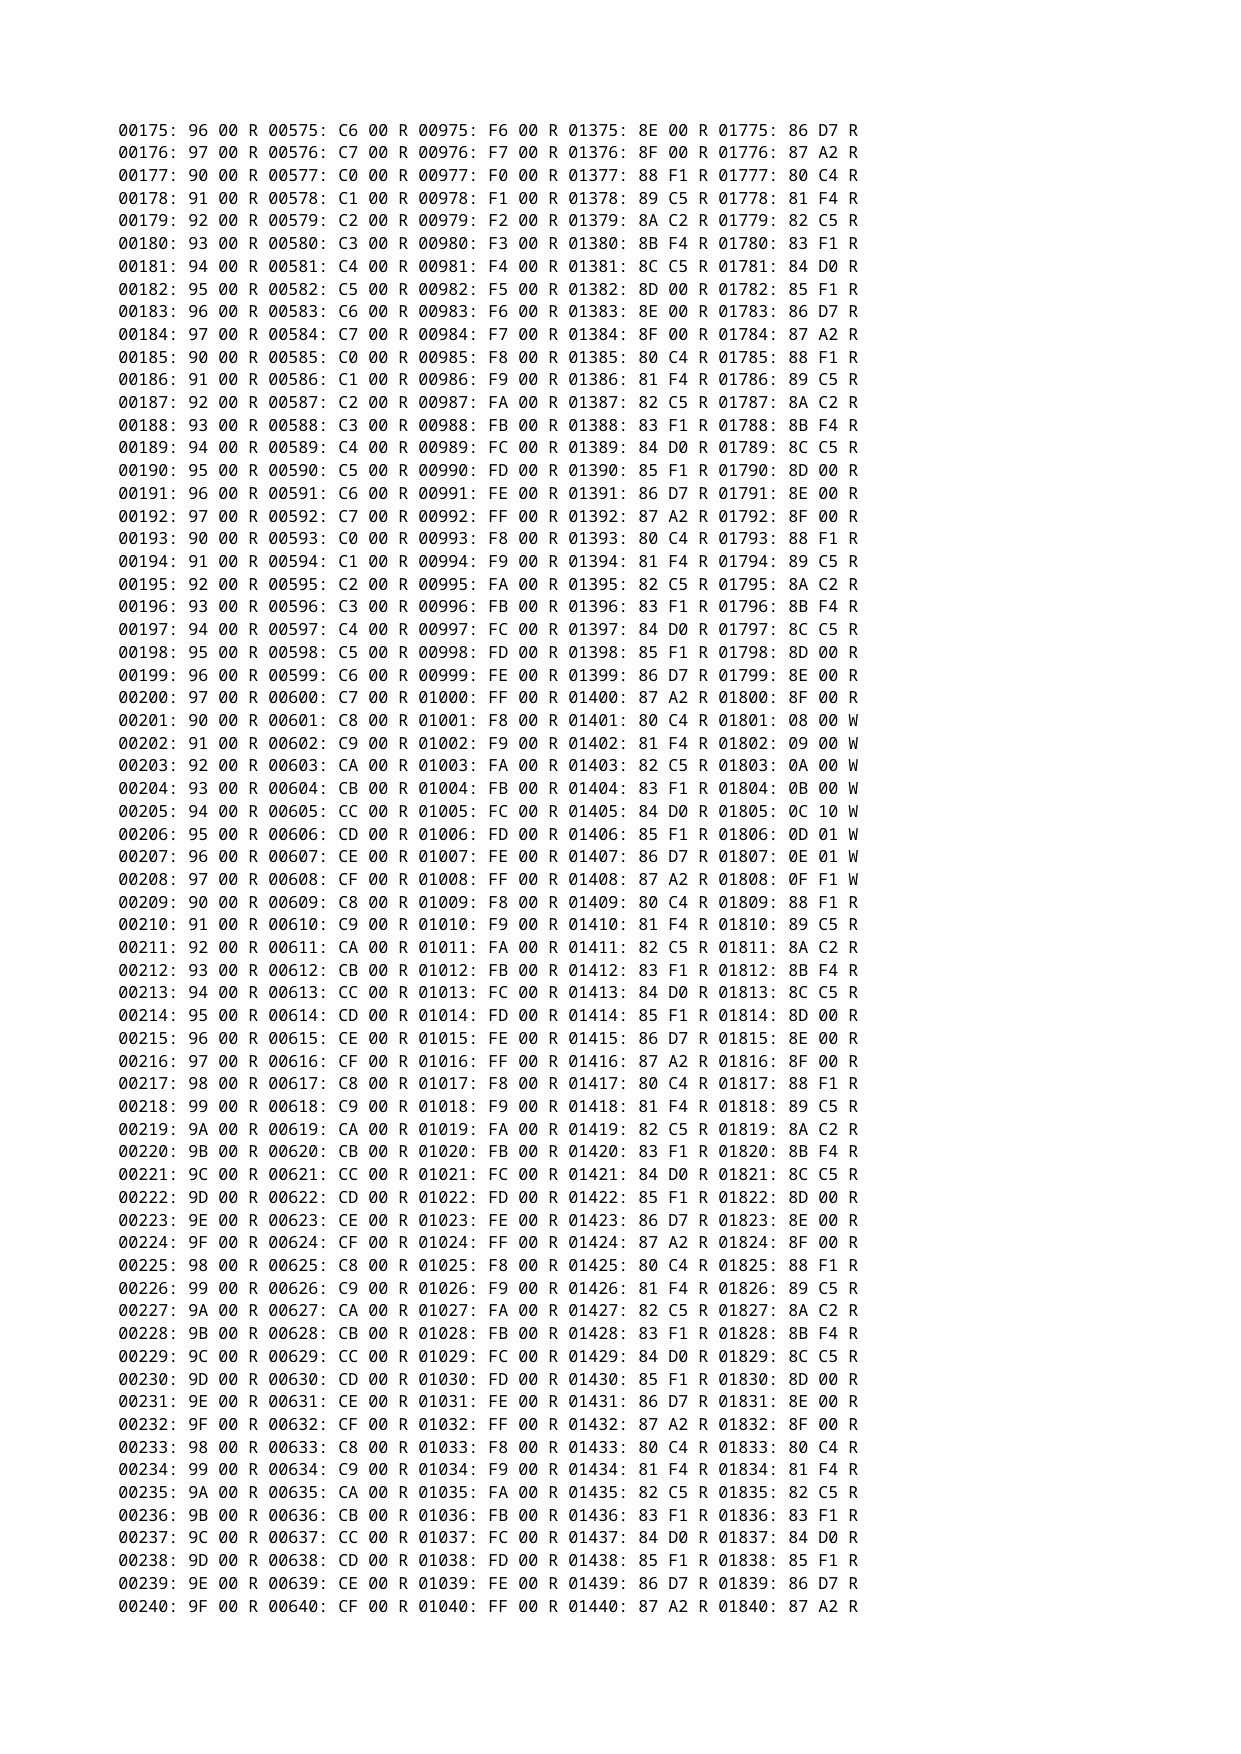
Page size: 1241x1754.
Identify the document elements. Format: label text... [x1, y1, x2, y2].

text 00175: 96 00 R 00575: C6 00 R 00975: F6 00 R 01375: 8E 00 R 01775: 86 D7 R 00176: 97 00 R 00576: C7 00 R 00976: F7 00 R 01376: 8F 00 R 01776: 87 A2 R 00177: 90 00 R 00577: C0 00 R 00977: F0 00 R 01377: 88 F1 R 01777: 80 C4 R 00178: 91 00 R 00578: C1 00 R 00978: F1 00 R 01378: 89 C5 R 01778: 81 F4 R 00179: 92 00 R 00579: C2 00 R 00979: F2 00 R 01379: 8A C2 R 01779: 82 C5 R 00180: 93 00 R 00580: C3 00 R 00980: F3 00 R 01380: 8B F4 R 01780: 83 F1 R 00181: 94 00 R 00581: C4 00 R 00981: F4 00 R 01381: 8C C5 R 01781: 84 D0 R 00182: 95 00 R 00582: C5 00 R 00982: F5 00 R 01382: 8D 00 R 01782: 85 F1 R 00183: 96 00 R 00583: C6 00 R 00983: F6 00 R 01383: 8E 00 R 01783: 86 D7 R 00184: 97 00 R 00584: C7 00 R 00984: F7 00 R 01384: 8F 00 R 01784: 87 A2 R 00185: 90 00 R 00585: C0 00 R 00985: F8 00 R 01385: 80 C4 R 01785: 88 F1 R 00186: 91 00 R 00586: C1 00 R 00986: F9 00 R 01386: 81 F4 R 01786: 89 C5 R 00187: 92 00 R 00587: C2 00 R 00987: FA 00 R 01387: 82 C5 R 01787: 8A C2 R 00188: 93 00 R 00588: C3 00 R 00988: FB 00 R 01388: 83 F1 R 01788: 8B F4 R 00189: 94 00 R 00589: C4 00 R 00989: FC 00 R 01389: 84 D0 R 01789: 8C C5 R 00190: 95 00 R 00590: C5 00 R 00990: FD 00 R 01390: 85 F1 R 01790: 8D 00 R 00191: 96 00 R 00591: C6 00 R 00991: FE 00 R 01391: 86 D7 R 01791: 8E 00 R 00192: 97 00 R 00592: C7 00 R 00992: FF 00 R 01392: 87 A2 R 01792: 8F 00 R 00193: 90 00 R 00593: C0 00 R 00993: F8 00 R 01393: 80 C4 R 01793: 88 F1 R 00194: 91 00 R 00594: C1 00 R 00994: F9 00 R 01394: 81 F4 R 01794: 89 C5 R 00195: 92 00 R 00595: C2 00 R 00995: FA 00 R 01395: 82 C5 R 01795: 8A C2 R 00196: 93 00 R 00596: C3 00 R 00996: FB 00 R 01396: 83 F1 R 01796: 8B F4 R 00197: 94 00 R 00597: C4 00 R 00997: FC 00 R 01397: 84 D0 R 01797: 8C C5 R 00198: 95 00 R 00598: C5 00 R 00998: FD 00 R 01398: 85 F1 R 01798: 8D 00 R 00199: 96 00 R 00599: C6 00 R 00999: FE 00 R 01399: 86 D7 R 01799: 8E 00 R 00200: 97 00 R 00600: C7 00 R 01000: FF 00 R 01400: 87 A2 R 01800: 8F 00 R 00201: 90 00 R 00601: C8 00 R 01001: F8 00 R 01401: 80 C4 R 01801: 08 00 W 00202: 91 00 R 00602: C9 00 R 01002: F9 00 R 01402: 81 F4 R 01802: 09 00 W 00203: 92 00 R 00603: CA 00 R 01003: FA 00 R 01403: 82 C5 R 01803: 0A 00 W 00204: 93 00 R 00604: CB 00 R 01004: FB 00 R 01404: 83 F1 R 01804: 0B 00 W 00205: 94 00 R 00605: CC 00 R 01005: FC 00 R 01405: 84 D0 R 01805: 0C 10 W 00206: 95 00 R 00606: CD 00 R 01006: FD 00 R 01406: 85 F1 R 01806: 0D 01 W 00207: 96 00 R 00607: CE 00 R 01007: FE 00 R 01407: 86 D7 R 01807: 0E 01 W 00208: 97 00 R 00608: CF 00 R 01008: FF 00 R 01408: 87 A2 R 01808: 0F F1 W 00209: 90 00 R 00609: C8 00 R 01009: F8 00 R 01409: 80 C4 R 01809: 88 F1 R 00210: 91 00 R 00610: C9 00 R 01010: F9 00 R 01410: 81 F4 R 01810: 89 C5 R 00211: 92 00 R 00611: CA 00 R 01011: FA 00 R 01411: 82 C5 R 01811: 8A C2 R 00212: 93 00 R 00612: CB 00 R 01012: FB 00 R 01412: 83 F1 R 01812: 8B F4 R 00213: 94 00 R 00613: CC 00 R 01013: FC 00 R 01413: 84 D0 R 01813: 8C C5 R 00214: 95 00 R 00614: CD 00 R 01014: FD 00 R 01414: 85 F1 R 01814: 8D 00 R 00215: 96 00 R 00615: CE 00 R 01015: FE 00 R 01415: 86 D7 R 01815: 8E 00 R 00216: 97 00 R 00616: CF 00 R 01016: FF 00 R 01416: 87 A2 R 01816: 8F 00 R 00217: 98 00 R 00617: C8 00 R 01017: F8 00 R 01417: 80 C4 R 01817: 88 F1 R 00218: 99 00 R 00618: C9 00 R 01018: F9 00 R 01418: 81 F4 R 01818: 89 C5 R 00219: 9A 00 R 00619: CA 00 R 01019: FA 00 R 01419: 82 C5 R 01819: 8A C2 R 00220: 9B 00 R 00620: CB 00 R 01020: FB 00 R 01420: 83 F1 R 01820: 8B F4 R 00221: 9C 00 R 00621: CC 00 R 01021: FC 00 R 01421: 84 D0 R 01821: 8C C5 R 00222: 9D 00 R 00622: CD 00 R 01022: FD 00 R 01422: 85 F1 R 01822: 8D 00 R 00223: 9E 00 R 00623: CE 00 R 01023: FE 00 R 01423: 86 D7 R 01823: 8E 00 R 00224: 9F 00 R 00624: CF 00 R 01024: FF 00 R 01424: 87 A2 R 01824: 8F 00 R 00225: 98 00 R 00625: C8 00 R 01025: F8 00 R 01425: 80 C4 R 01825: 88 F1 R 00226: 99 00 R 00626: C9 00 R 01026: F9 00 R 01426: 81 F4 R 01826: 89 C5 R 00227: 9A 00 R 00627: CA 00 R 01027: FA 00 R 01427: 82 C5 R 01827: 8A C2 R 00228: 9B 00 R 00628: CB 00 R 01028: FB 00 R 01428: 83 F1 R 01828: 8B F4 R 00229: 9C 00 R 00629: CC 00 R 01029: FC 00 R 01429: 84 D0 R 01829: 8C C5 R 00230: 9D 00 R 00630: CD 00 R 01030: FD 00 R 01430: 85 F1 R 01830: 8D 00 R 00231: 9E 00 R 00631: CE 00 R 01031: FE 00 R 01431: 86 D7 R 01831: 8E 00 R 00232: 9F 00 R 00632: CF 00 R 01032: FF 00 R 01432: 87 A2 R 01832: 8F 00 R 00233: 98 00 R 00633: C8 00 R 01033: F8 00 R 01433: 80 C4 R 01833: 80 C4 R 00234: 99 00 R 00634: C9 00 R 01034: F9 00 R 01434: 81 F4 R 01834: 81 F4 R 00235: 9A 00 R 00635: CA 00 R 01035: FA 00 R 01435: 82 C5 R 01835: 82 C5 R 00236: 9B 00 R 00636: CB 00 R 01036: FB 00 R 01436: 83 F1 R 01836: 83 F1 R 00237: 9C 00 R 00637: CC 00 R 01037: FC 00 R 01437: 84 D0 R 01837: 84 D0 R 00238: 9D 00 R 00638: CD 00 R 01038: FD 00 R 01438: 85 F1 R 01838: 85 F1 R 00239: 9E 00 R 00639: CE 00 R 01039: FE 00 R 01439: 86 D7 R 01839: 86 D7 R 00240: 9F 00 R 00640: CF 00 R 01040: FF 00 R 01440: 87 A2 R 01840: 87 A2 R [118, 118, 1122, 1617]
